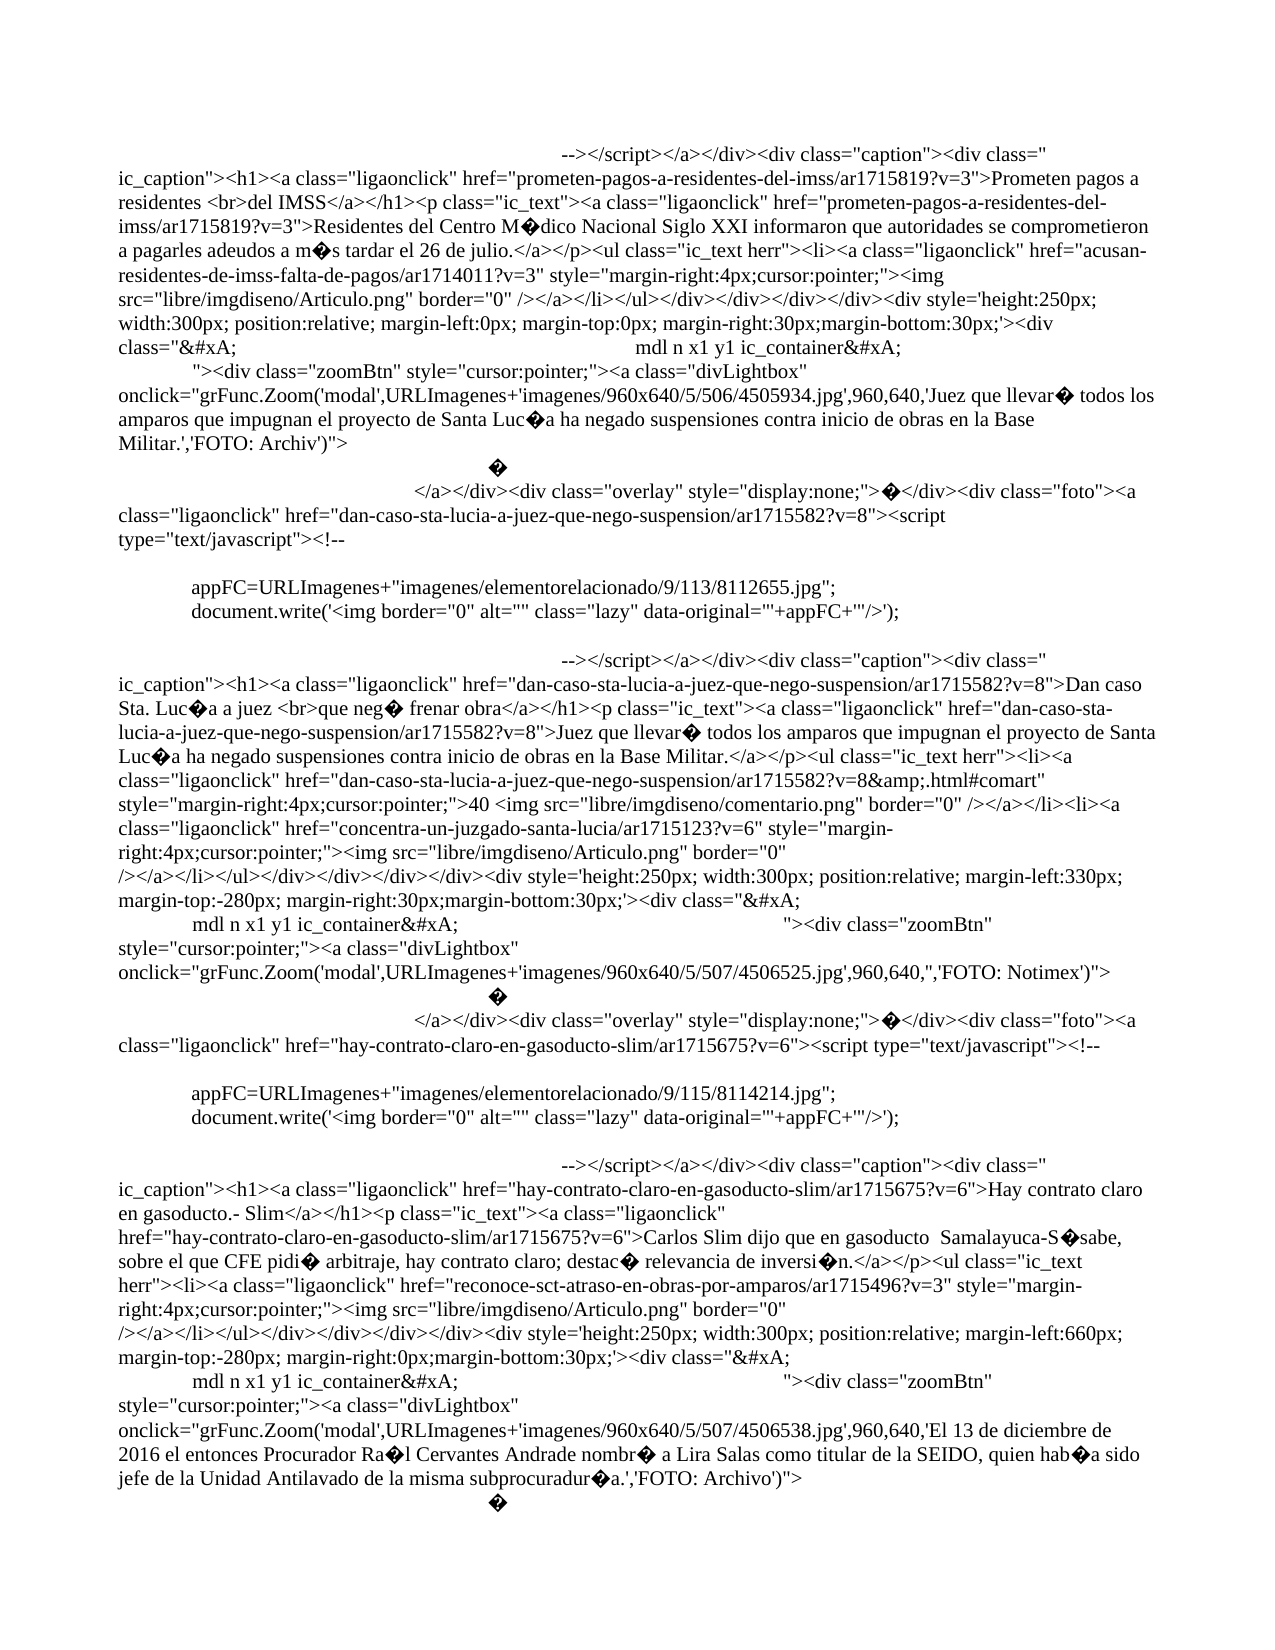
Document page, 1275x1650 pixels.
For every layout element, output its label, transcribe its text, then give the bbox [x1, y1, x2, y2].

text </a></div><div class="overlay" style="display:none;">�</div><div class="foto"><a class="ligaonclick" href="dan-caso-sta-lucia-a-juez-que-nego-suspension/ar1715582?v=8"><script type="text/javascript"><!-- [118, 479, 1157, 551]
text --></script></a></div><div class="caption"><div class=" ic_caption"><h1><a class="ligaonclick" href="hay-contrato-claro-en-gasoducto-slim/ar1715675?v=6">Hay contrato claro en gasoducto.- Slim</a></h1><p class="ic_text"><a class="ligaonclick" href="hay-contrato-claro-en-gasoducto-slim/ar1715675?v=6">Carlos Slim dijo que en gasoducto Samalayuca-S�sabe, sobre el que CFE pidi� arbitraje, hay contrato claro; destac� relevancia de inversi�n.</a></p><ul class="ic_text herr"><li><a class="ligaonclick" href="reconoce-sct-atraso-en-obras-por-amparos/ar1715496?v=3" style="margin-right:4px;cursor:pointer;"><img src="libre/imgdiseno/Articulo.png" border="0" /></a></li></ul></div></div></div></div><div style='height:250px; width:300px; position:relative; margin-left:660px; margin-top:-280px; margin-right:0px;margin-bottom:30px;'><div class="&#xA; mdl n x1 y1 ic_container&#xA; "><div class="zoomBtn" style="cursor:pointer;"><a class="divLightbox" onclick="grFunc.Zoom('modal',URLImagenes+'imagenes/960x640/5/507/4506538.jpg',960,640,'El 13 de diciembre de 2016 el entonces Procurador Ra�l Cervantes Andrade nombr� a Lira Salas como titular de la SEIDO, quien hab�a sido jefe de la Unidad Antilavado de la misma subprocuradur�a.','FOTO: Archivo')"> [118, 1153, 1157, 1490]
text </a></div><div class="overlay" style="display:none;">�</div><div class="foto"><a class="ligaonclick" href="hay-contrato-claro-en-gasoducto-slim/ar1715675?v=6"><script type="text/javascript"><!-- [118, 1008, 1157, 1057]
text appFC=URLImagenes+"imagenes/elementorelacionado/9/115/8114214.jpg"; [118, 1081, 1157, 1105]
text --></script></a></div><div class="caption"><div class=" ic_caption"><h1><a class="ligaonclick" href="prometen-pagos-a-residentes-del-imss/ar1715819?v=3">Prometen pagos a residentes <br>del IMSS</a></h1><p class="ic_text"><a class="ligaonclick" href="prometen-pagos-a-residentes-del-imss/ar1715819?v=3">Residentes del Centro M�dico Nacional Siglo XXI informaron que autoridades se comprometieron a pagarles adeudos a m�s tardar el 26 de julio.</a></p><ul class="ic_text herr"><li><a class="ligaonclick" href="acusan-residentes-de-imss-falta-de-pagos/ar1714011?v=3" style="margin-right:4px;cursor:pointer;"><img src="libre/imgdiseno/Articulo.png" border="0" /></a></li></ul></div></div></div></div><div style='height:250px; width:300px; position:relative; margin-left:0px; margin-top:0px; margin-right:30px;margin-bottom:30px;'><div class="&#xA; mdl n x1 y1 ic_container&#xA; "><div class="zoomBtn" style="cursor:pointer;"><a class="divLightbox" onclick="grFunc.Zoom('modal',URLImagenes+'imagenes/960x640/5/506/4505934.jpg',960,640,'Juez que llevar� todos los amparos que impugnan el proyecto de Santa Luc�a ha negado suspensiones contra inicio de obras en la Base Militar.','FOTO: Archiv')"> [118, 142, 1157, 455]
text document.write('<img border="0" alt="" class="lazy" data-original="'+appFC+'"/>'); [118, 1105, 1157, 1129]
text � [118, 1490, 1157, 1514]
text document.write('<img border="0" alt="" class="lazy" data-original="'+appFC+'"/>'); [118, 599, 1157, 623]
text --></script></a></div><div class="caption"><div class=" ic_caption"><h1><a class="ligaonclick" href="dan-caso-sta-lucia-a-juez-que-nego-suspension/ar1715582?v=8">Dan caso Sta. Luc�a a juez <br>que neg� frenar obra</a></h1><p class="ic_text"><a class="ligaonclick" href="dan-caso-sta-lucia-a-juez-que-nego-suspension/ar1715582?v=8">Juez que llevar� todos los amparos que impugnan el proyecto de Santa Luc�a ha negado suspensiones contra inicio de obras en la Base Militar.</a></p><ul class="ic_text herr"><li><a class="ligaonclick" href="dan-caso-sta-lucia-a-juez-que-nego-suspension/ar1715582?v=8&amp;.html#comart" style="margin-right:4px;cursor:pointer;">40 <img src="libre/imgdiseno/comentario.png" border="0" /></a></li><li><a class="ligaonclick" href="concentra-un-juzgado-santa-lucia/ar1715123?v=6" style="margin-right:4px;cursor:pointer;"><img src="libre/imgdiseno/Articulo.png" border="0" /></a></li></ul></div></div></div></div><div style='height:250px; width:300px; position:relative; margin-left:330px; margin-top:-280px; margin-right:30px;margin-bottom:30px;'><div class="&#xA; mdl n x1 y1 ic_container&#xA; "><div class="zoomBtn" style="cursor:pointer;"><a class="divLightbox" onclick="grFunc.Zoom('modal',URLImagenes+'imagenes/960x640/5/507/4506525.jpg',960,640,'','FOTO: Notimex')"> [118, 647, 1157, 984]
text appFC=URLImagenes+"imagenes/elementorelacionado/9/113/8112655.jpg"; [118, 575, 1157, 599]
text � [118, 455, 1157, 479]
text � [118, 984, 1157, 1008]
